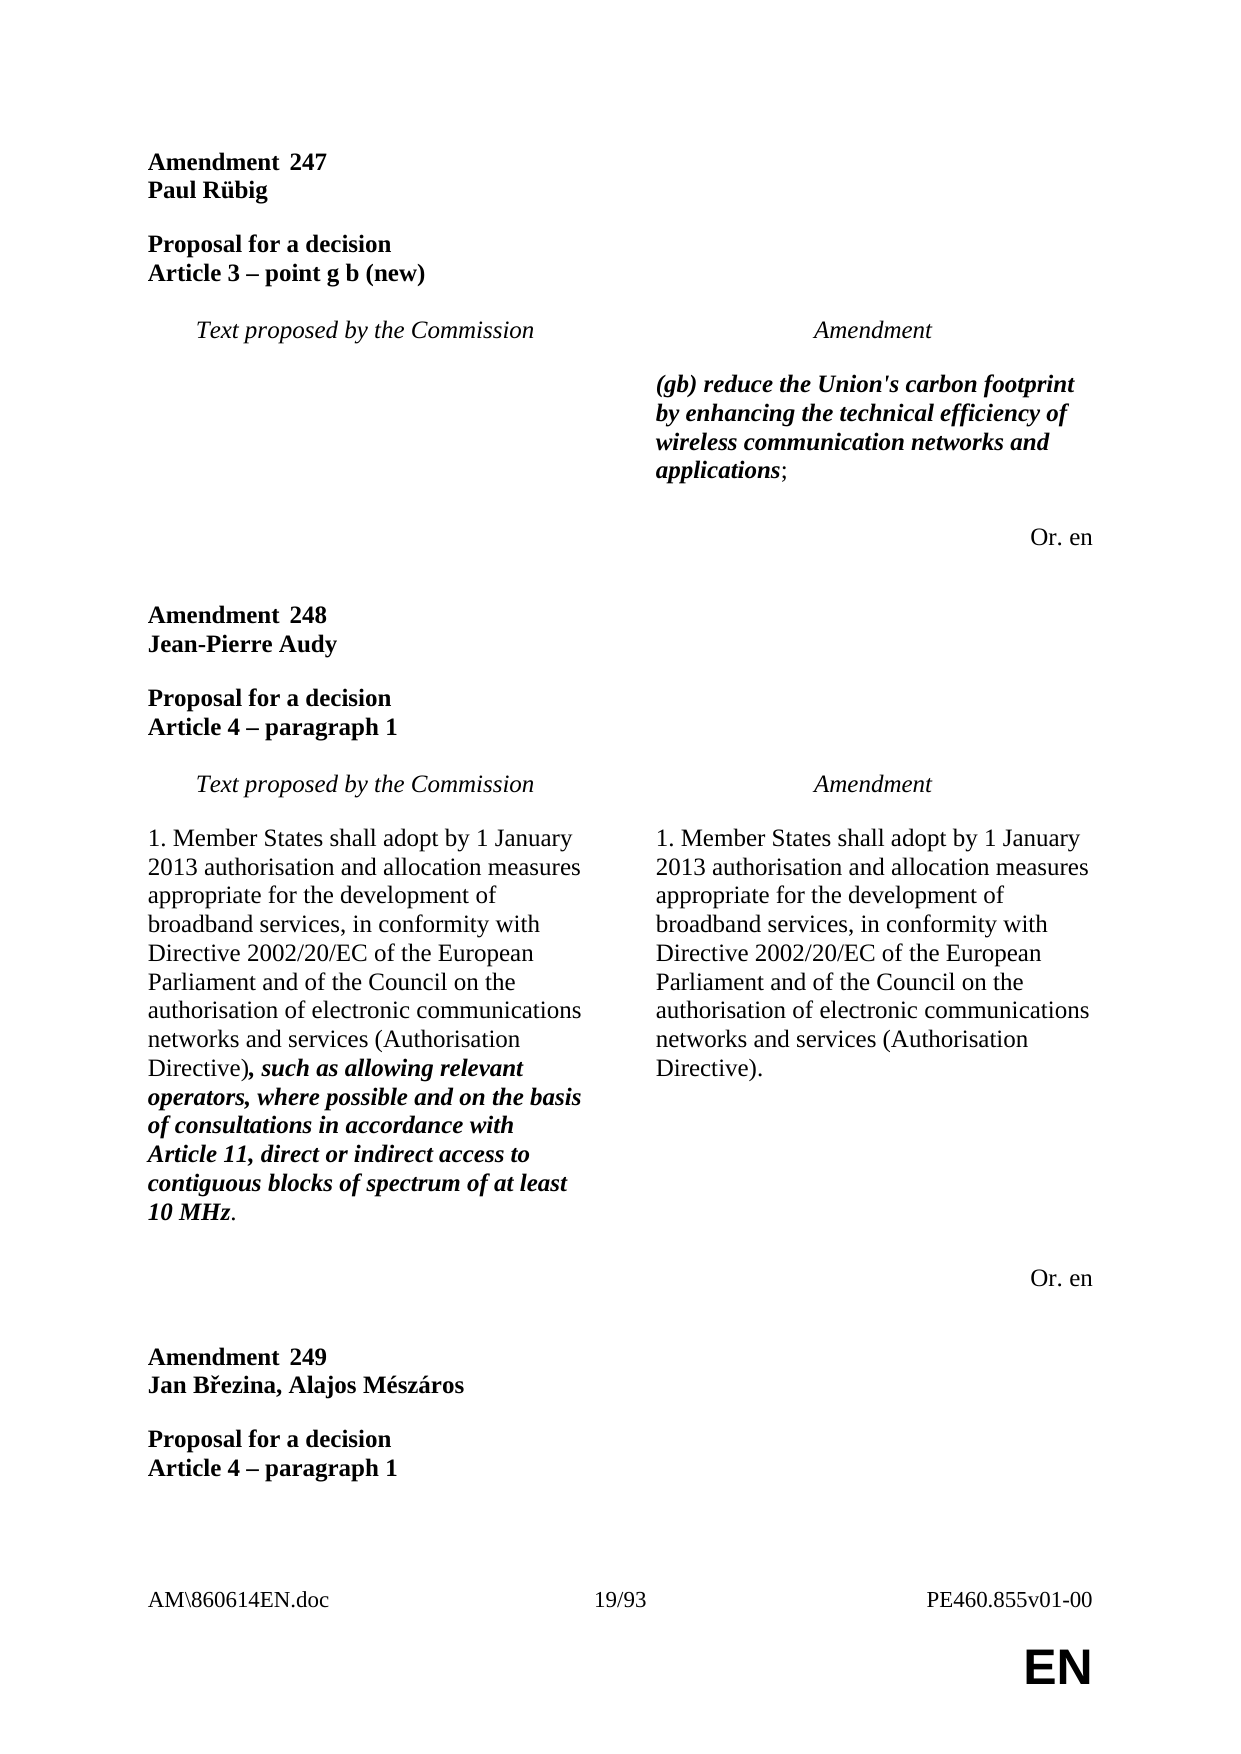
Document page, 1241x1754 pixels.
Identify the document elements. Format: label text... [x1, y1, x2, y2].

table_header [112, 287, 1128, 316]
text Or. <Original>{EN}en</Original> [148, 522, 1093, 551]
text <Amend>Amendment <NumAm>248</NumAm> [148, 601, 1093, 629]
text <Members>Jan Březina, Alajos Mészáros</Members> [148, 1371, 1093, 1399]
table_header [112, 741, 1128, 769]
text <Article>Article 4 – paragraph 1 </Article> [148, 1453, 1093, 1482]
text <DocAmend>Proposal for a decision</DocAmend> [148, 683, 1093, 712]
table_cell Text proposed by the Commission [112, 769, 620, 823]
table_cell (gb) reduce the Union's carbon footprint by enhancing the technical efficiency of wireless communication networks and applications; [620, 369, 1128, 497]
text Or. <Original>{EN}en</Original> [148, 1263, 1093, 1292]
text <DocAmend>Proposal for a decision</DocAmend> [148, 1424, 1093, 1453]
text <Amend>Amendment <NumAm>249</NumAm> [148, 1342, 1093, 1371]
table_cell Text proposed by the Commission [112, 316, 620, 369]
table_cell Amendment [620, 769, 1128, 823]
table_cell 1. Member States shall adopt by 1 January 2013 authorisation and allocation measures appropriate for the development of broadband services, in conformity with Directive 2002/20/EC of the European Parliament and of the Council on the authorisation of electronic communications networks and services (Authorisation Directive). [620, 823, 1128, 1238]
table_cell 1. Member States shall adopt by 1 January 2013 authorisation and allocation measures appropriate for the development of broadband services, in conformity with Directive 2002/20/EC of the European Parliament and of the Council on the authorisation of electronic communications networks and services (Authorisation Directive), such as allowing relevant operators, where possible and on the basis of consultations in accordance with Article 11, direct or indirect access to contiguous blocks of spectrum of at least 10 MHz. [112, 823, 620, 1238]
table_cell Amendment [620, 316, 1128, 369]
text <Amend>Amendment <NumAm>247</NumAm> [148, 147, 1093, 176]
text <Article>Article 3 – point g b (new) </Article> [148, 258, 1093, 287]
table_cell [112, 369, 620, 497]
text <Article>Article 4 – paragraph 1 </Article> [148, 712, 1093, 741]
text <Members>Jean-Pierre Audy</Members> [148, 629, 1093, 658]
text <DocAmend>Proposal for a decision</DocAmend> [148, 229, 1093, 258]
text <Members>Paul Rübig</Members> [148, 176, 1093, 204]
